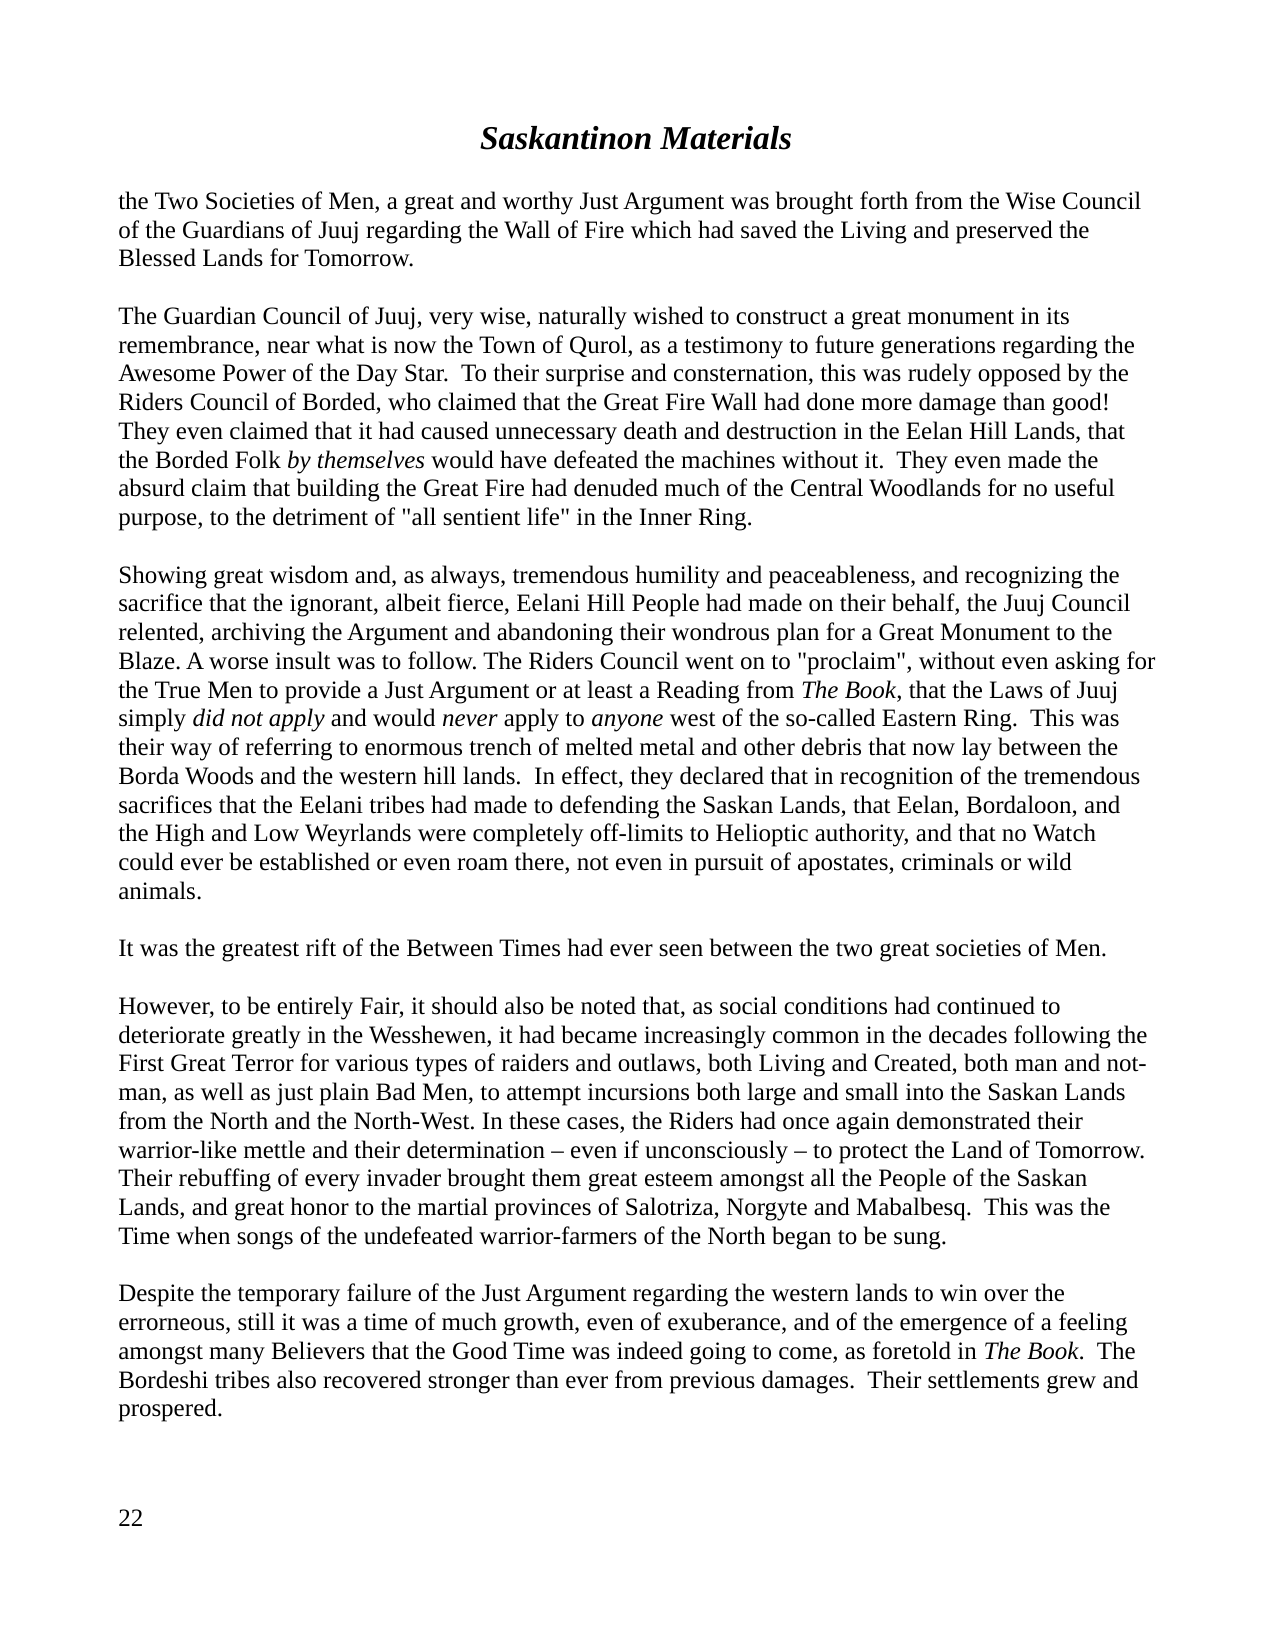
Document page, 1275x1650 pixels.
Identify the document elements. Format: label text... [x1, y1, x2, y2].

text Despite the temporary failure of the Just Argument regarding the western lands to win over the errorneous, still it was a time of much growth, even of exuberance, and of the emergence of a feeling amongst many Believers that the Good Time was indeed going to come, as foretold in The Book. The Bordeshi tribes also recovered stronger than ever from previous damages. Their settlements grew and prospered. [118, 1278, 1157, 1422]
text The Guardian Council of Juuj, very wise, naturally wished to construct a great monument in its remembrance, near what is now the Town of Qurol, as a testimony to future generations regarding the Awesome Power of the Day Star. To their surprise and consternation, this was rudely opposed by the Riders Council of Borded, who claimed that the Great Fire Wall had done more damage than good! They even claimed that it had caused unnecessary death and destruction in the Eelan Hill Lands, that the Borded Folk by themselves would have defeated the machines without it. They even made the absurd claim that building the Great Fire had denuded much of the Central Woodlands for no useful purpose, to the detriment of "all sentient life" in the Inner Ring. [118, 301, 1157, 531]
text Showing great wisdom and, as always, tremendous humility and peaceableness, and recognizing the sacrifice that the ignorant, albeit fierce, Eelani Hill People had made on their behalf, the Juuj Council relented, archiving the Argument and abandoning their wondrous plan for a Great Monument to the Blaze. A worse insult was to follow. The Riders Council went on to "proclaim", without even asking for the True Men to provide a Just Argument or at least a Reading from The Book, that the Laws of Juuj simply did not apply and would never apply to anyone west of the so-called Eastern Ring. This was their way of referring to enormous trench of melted metal and other debris that now lay between the Borda Woods and the western hill lands. In effect, they declared that in recognition of the tremendous sacrifices that the Eelani tribes had made to defending the Saskan Lands, that Eelan, Bordaloon, and the High and Low Weyrlands were completely off-limits to Helioptic authority, and that no Watch could ever be established or even roam there, not even in pursuit of apostates, criminals or wild animals. [118, 560, 1157, 905]
text However, to be entirely Fair, it should also be noted that, as social conditions had continued to deteriorate greatly in the Wesshewen, it had became increasingly common in the decades following the First Great Terror for various types of raiders and outlaws, both Living and Created, both man and not-man, as well as just plain Bad Men, to attempt incursions both large and small into the Saskan Lands from the North and the North-West. In these cases, the Riders had once again demonstrated their warrior-like mettle and their determination – even if unconsciously – to protect the Land of Tomorrow. Their rebuffing of every invader brought them great esteem amongst all the People of the Saskan Lands, and great honor to the martial provinces of Salotriza, Norgyte and Mabalbesq. This was the Time when songs of the undefeated warrior-farmers of the North began to be sung. [118, 991, 1157, 1250]
text the Two Societies of Men, a great and worthy Just Argument was brought forth from the Wise Council of the Guardians of Juuj regarding the Wall of Fire which had saved the Living and preserved the Blessed Lands for Tomorrow. [118, 186, 1157, 272]
text It was the greatest rift of the Between Times had ever seen between the two great societies of Men. [118, 933, 1157, 962]
